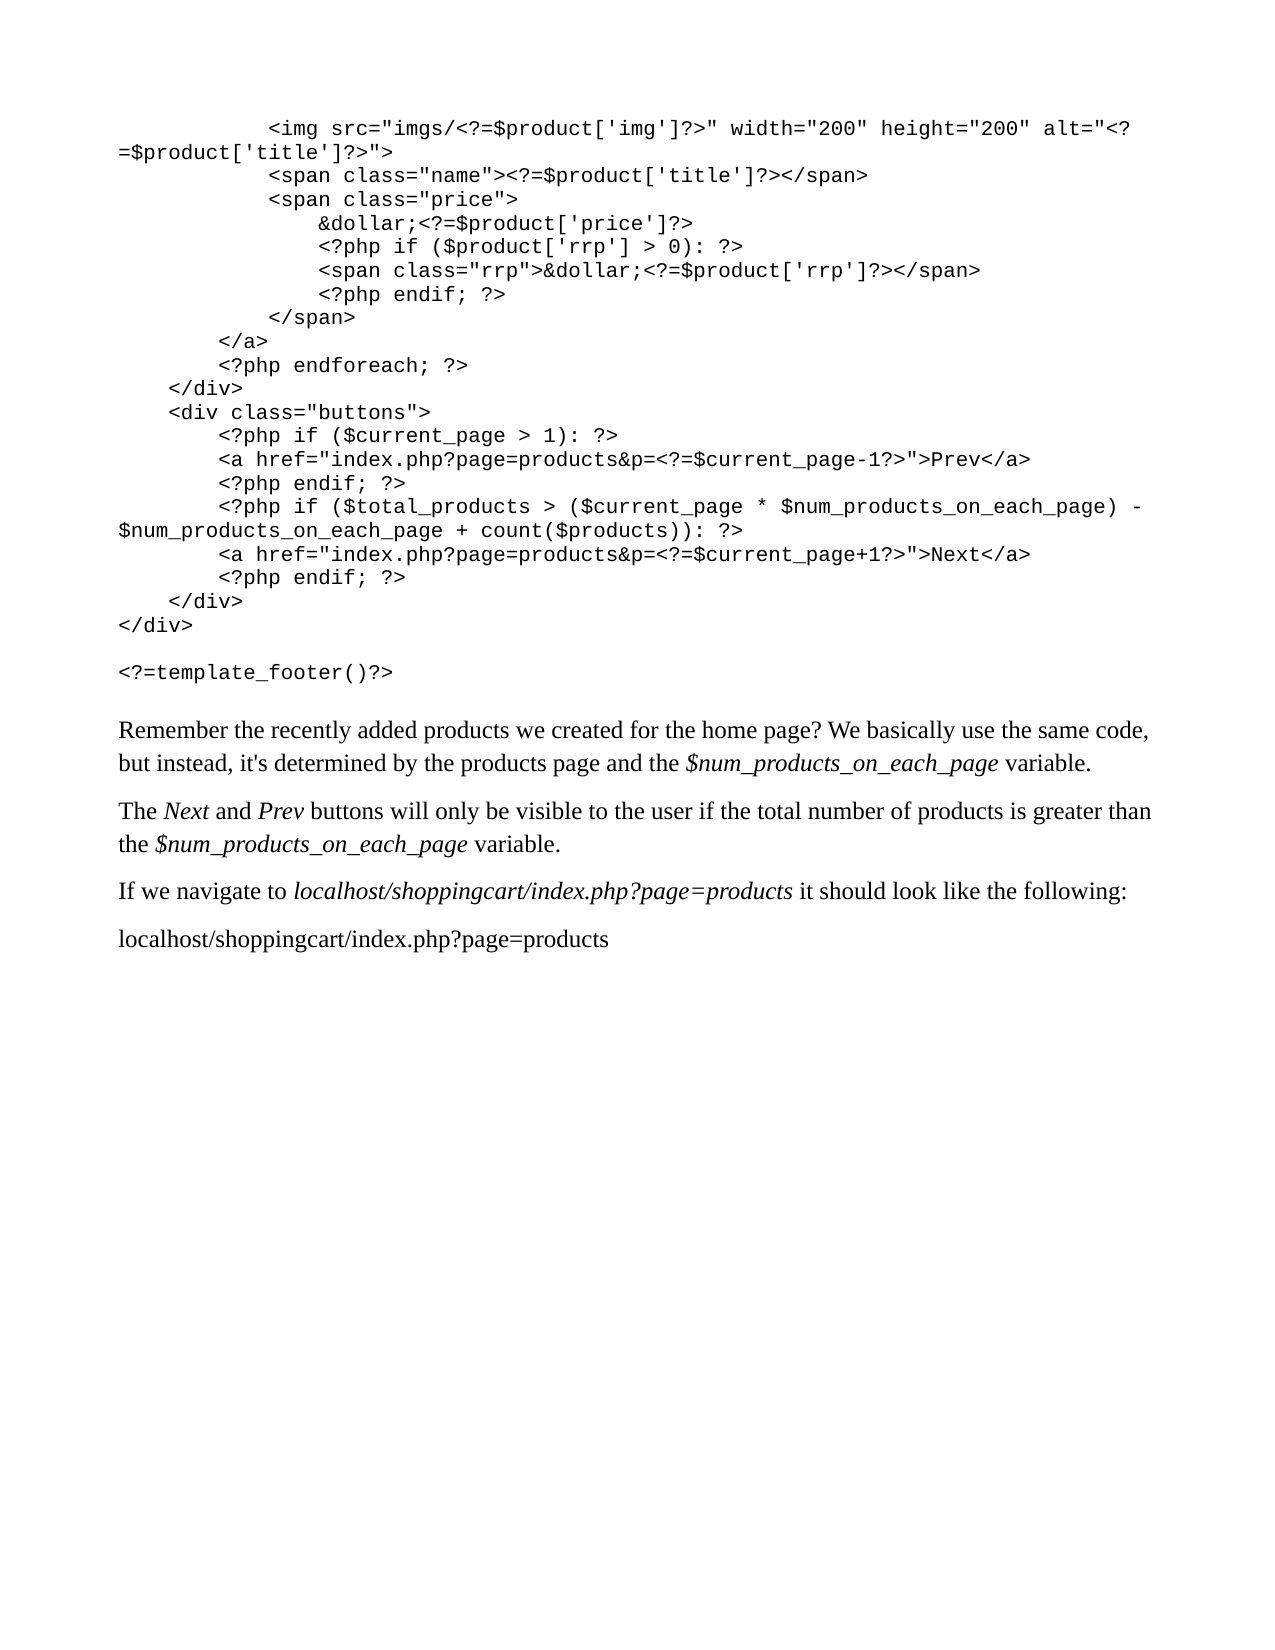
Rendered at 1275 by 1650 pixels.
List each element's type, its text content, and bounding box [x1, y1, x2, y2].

text localhost/shoppingcart/index.php?page=products [118, 924, 1157, 953]
text <?=template_footer()?> [118, 662, 1157, 686]
text If we navigate to localhost/shoppingcart/index.php?page=products it should look like the following: [118, 876, 1157, 905]
text Remember the recently added products we created for the home page? We basically use the same code, but instead, it's determined by the products page and the $num_products_on_each_page variable. [118, 715, 1157, 777]
text <span class="name"><?=$product['title']?></span> [118, 165, 1157, 189]
text <?php endif; ?> [118, 567, 1157, 591]
text <a href="index.php?page=products&p=<?=$current_page+1?>">Next</a> [118, 544, 1157, 567]
text <?php if ($product['rrp'] > 0): ?> [118, 236, 1157, 260]
text </a> [118, 331, 1157, 354]
text <span class="price"> [118, 189, 1157, 213]
text <?php endif; ?> [118, 284, 1157, 307]
text </span> [118, 307, 1157, 331]
text <span class="rrp">&dollar;<?=$product['rrp']?></span> [118, 260, 1157, 284]
text </div> [118, 378, 1157, 402]
text <?php endforeach; ?> [118, 354, 1157, 378]
text <img src="imgs/<?=$product['img']?>" width="200" height="200" alt="<?=$product['title']?>"> [118, 118, 1157, 165]
text <div class="buttons"> [118, 402, 1157, 426]
text <a href="index.php?page=products&p=<?=$current_page-1?>">Prev</a> [118, 449, 1157, 473]
text </div> [118, 615, 1157, 638]
text </div> [118, 591, 1157, 615]
text <?php endif; ?> [118, 473, 1157, 496]
text <?php if ($total_products > ($current_page * $num_products_on_each_page) - $num_products_on_each_page + count($products)): ?> [118, 496, 1157, 544]
text The Next and Prev buttons will only be visible to the user if the total number of products is greater than the $num_products_on_each_page variable. [118, 796, 1157, 857]
text &dollar;<?=$product['price']?> [118, 213, 1157, 236]
text <?php if ($current_page > 1): ?> [118, 426, 1157, 449]
